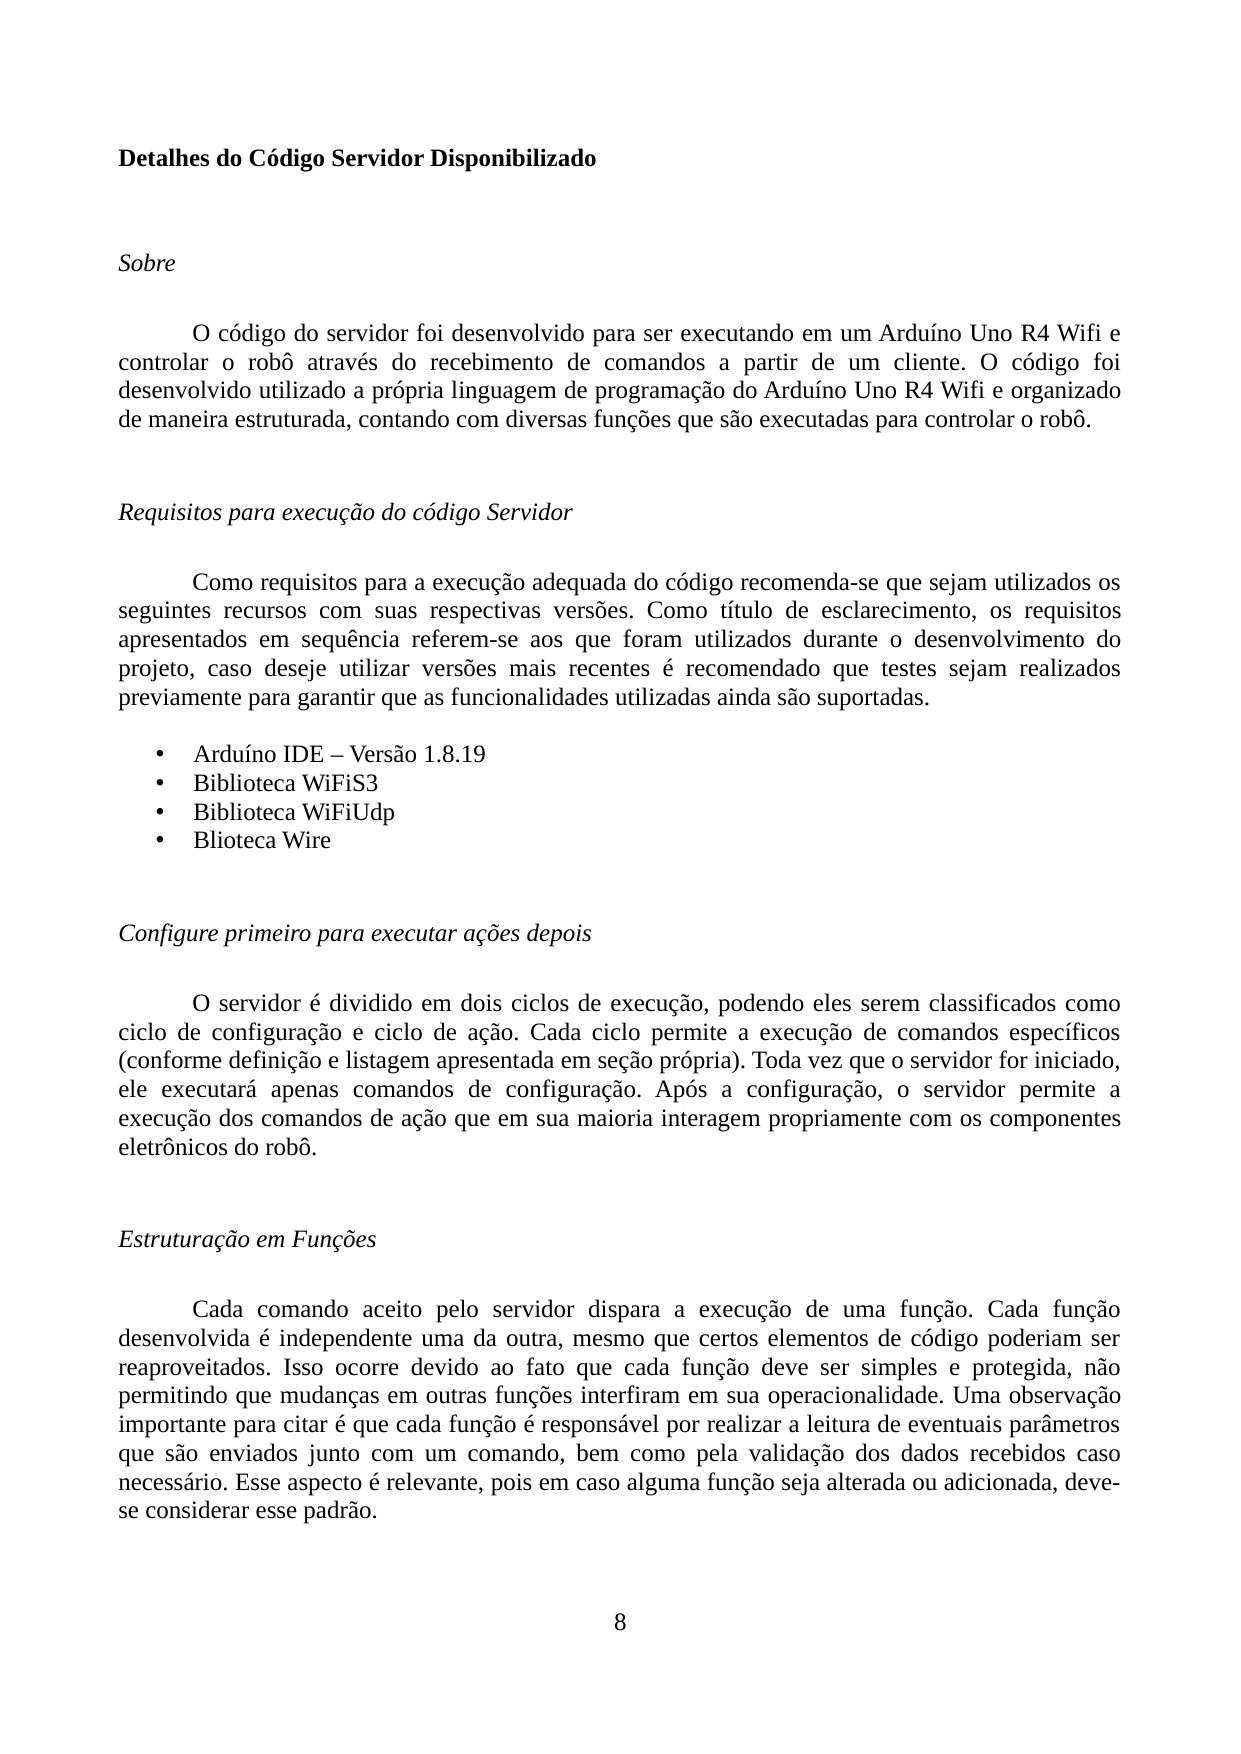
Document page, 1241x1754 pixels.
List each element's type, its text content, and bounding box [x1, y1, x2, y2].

text O servidor é dividido em dois ciclos de execução, podendo eles serem classificados como ciclo de configuração e ciclo de ação. Cada ciclo permite a execução de comandos específicos (conforme definição e listagem apresentada em seção própria). Toda vez que o servidor for iniciado, ele executará apenas comandos de configuração. Após a configuração, o servidor permite a execução dos comandos de ação que em sua maioria interagem propriamente com os componentes eletrônicos do robô. [118, 988, 1122, 1161]
text O código do servidor foi desenvolvido para ser executando em um Arduíno Uno R4 Wifi e controlar o robô através do recebimento de comandos a partir de um cliente. O código foi desenvolvido utilizado a própria linguagem de programação do Arduíno Uno R4 Wifi e organizado de maneira estruturada, contando com diversas funções que são executadas para controlar o robô. [118, 318, 1122, 433]
list Arduíno IDE – Versão 1.8.19 [156, 739, 1122, 768]
subtitle Sobre [118, 248, 1122, 277]
subtitle Configure primeiro para executar ações depois [118, 918, 1122, 947]
subtitle Estruturação em Funções [118, 1224, 1122, 1253]
subtitle Requisitos para execução do código Servidor [118, 497, 1122, 526]
list Biblioteca WiFiS3 [156, 768, 1122, 797]
list Blioteca Wire [156, 826, 1122, 854]
subtitle Detalhes do Código Servidor Disponibilizado [118, 143, 1122, 172]
text Como requisitos para a execução adequada do código recomenda-se que sejam utilizados os seguintes recursos com suas respectivas versões. Como título de esclarecimento, os requisitos apresentados em sequência referem-se aos que foram utilizados durante o desenvolvimento do projeto, caso deseje utilizar versões mais recentes é recomendado que testes sejam realizados previamente para garantir que as funcionalidades utilizadas ainda são suportadas. [118, 567, 1122, 711]
list Biblioteca WiFiUdp [156, 797, 1122, 826]
text Cada comando aceito pelo servidor dispara a execução de uma função. Cada função desenvolvida é independente uma da outra, mesmo que certos elementos de código poderiam ser reaproveitados. Isso ocorre devido ao fato que cada função deve ser simples e protegida, não permitindo que mudanças em outras funções interfiram em sua operacionalidade. Uma observação importante para citar é que cada função é responsável por realizar a leitura de eventuais parâmetros que são enviados junto com um comando, bem como pela validação dos dados recebidos caso necessário. Esse aspecto é relevante, pois em caso alguma função seja alterada ou adicionada, deve-se considerar esse padrão. [118, 1294, 1122, 1524]
